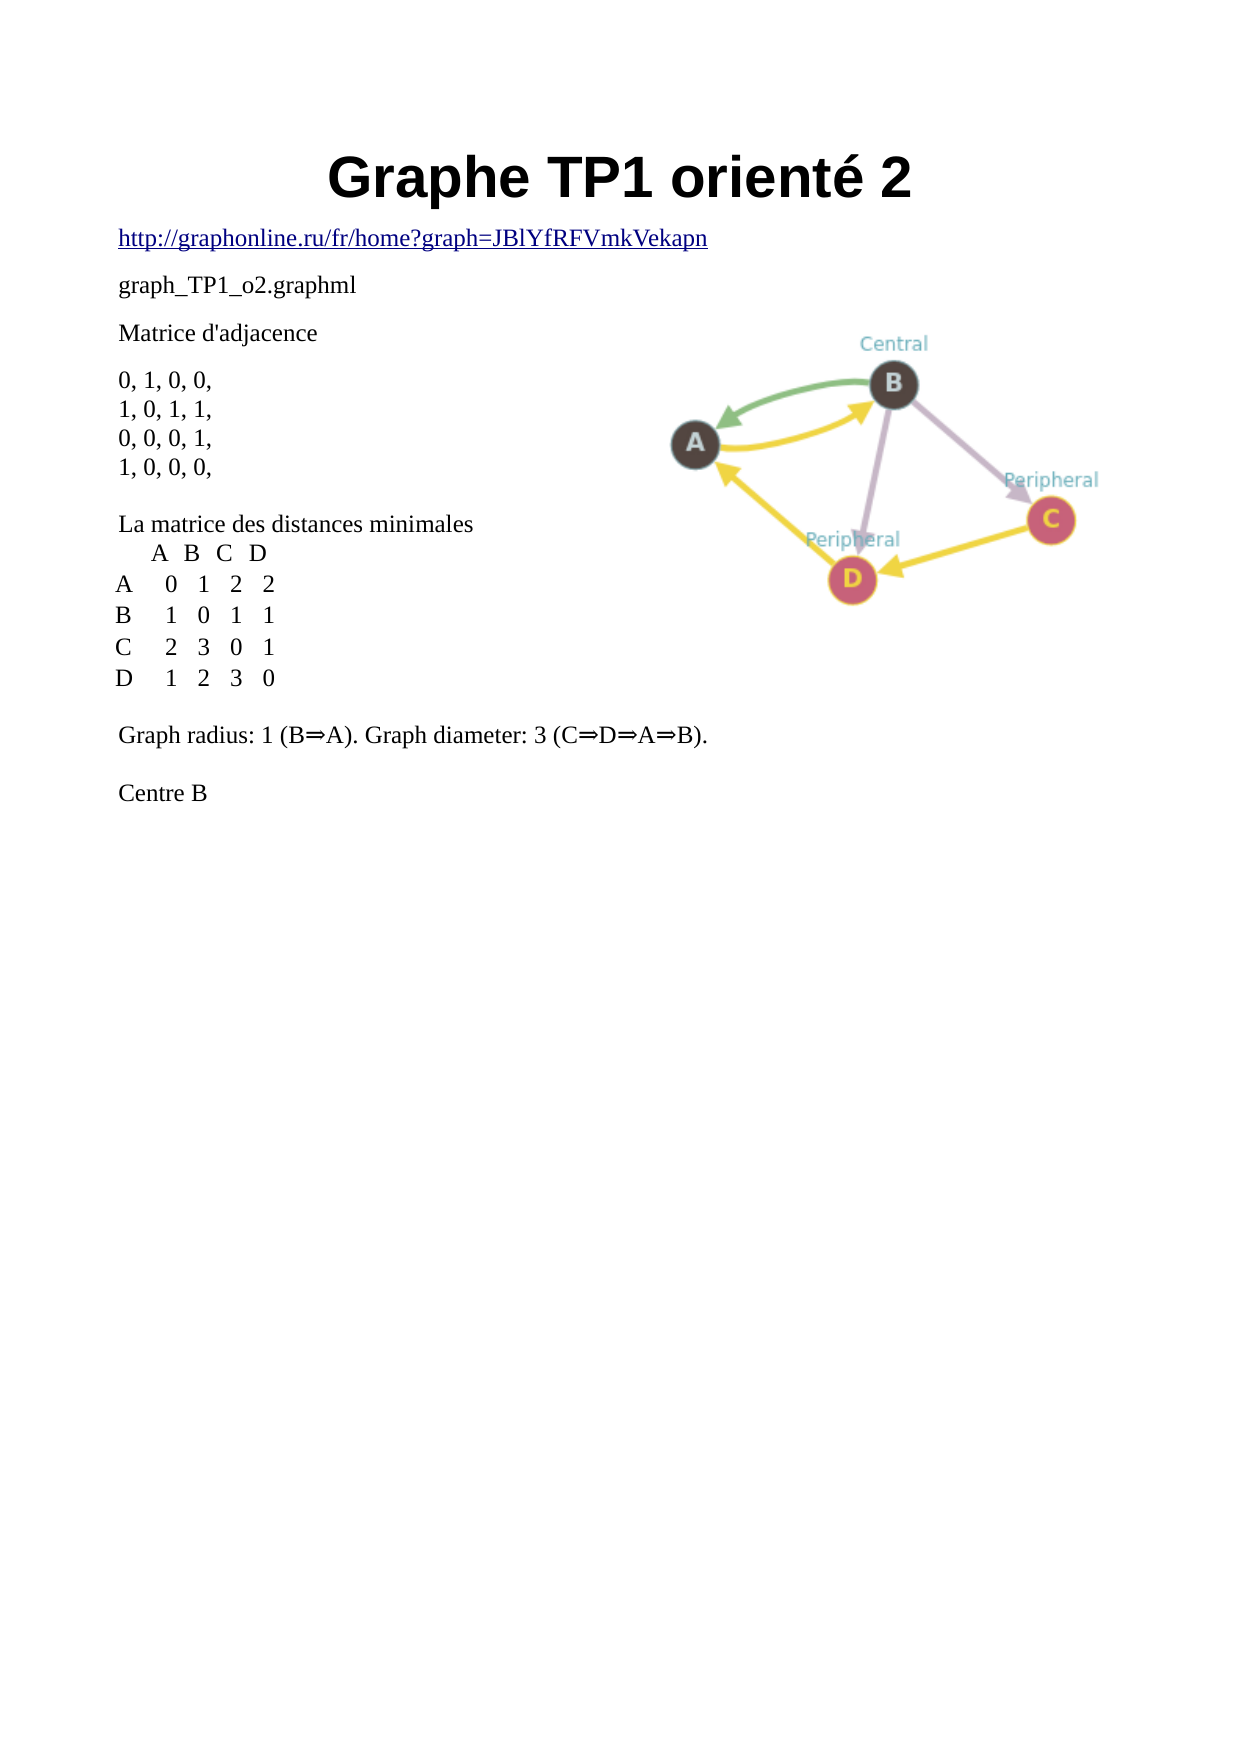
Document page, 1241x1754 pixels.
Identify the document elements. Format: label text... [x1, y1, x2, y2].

table_cell 2 [245, 567, 278, 598]
table_cell 1 [180, 567, 213, 598]
table_cell 2 [180, 661, 213, 692]
text [1103, 423, 1122, 452]
table_cell 1 [245, 598, 278, 629]
table_cell 2 [148, 629, 180, 661]
table_cell 0 [213, 629, 245, 661]
table_header D [245, 538, 278, 567]
table_cell D [112, 661, 147, 692]
table_cell C [112, 629, 147, 661]
table_cell A [112, 567, 147, 598]
table_cell 0 [148, 567, 180, 598]
table_cell 3 [213, 661, 245, 692]
table_cell 0 [245, 661, 278, 692]
text [1103, 318, 1122, 347]
table_cell 2 [213, 567, 245, 598]
text 1, 0, 0, 0, [118, 452, 643, 481]
table_header B [180, 538, 213, 567]
table_cell 0 [180, 598, 213, 629]
text 0, 0, 0, 1, [118, 423, 643, 452]
table_cell 3 [180, 629, 213, 661]
text graph_TP1_o2.graphml [118, 270, 1122, 299]
title Graphe TP1 orienté 2 [118, 143, 1122, 210]
table_header A [148, 538, 180, 567]
text [1103, 452, 1122, 481]
table_cell 1 [245, 629, 278, 661]
table_cell 1 [148, 598, 180, 629]
table_header C [213, 538, 245, 567]
text 0, 1, 0, 0, [118, 366, 643, 394]
text [1103, 366, 1122, 394]
text Matrice d'adjacence [118, 318, 643, 347]
table_cell 1 [213, 598, 245, 629]
text La matrice des distances minimales [118, 509, 643, 538]
text [1103, 394, 1122, 423]
picture [643, 315, 1103, 650]
table_cell B [112, 598, 147, 629]
text http://graphonline.ru/fr/home?graph=JBlYfRFVmkVekapn [118, 223, 1122, 251]
text Graph radius: 1 (B⇒A). Graph diameter: 3 (C⇒D⇒A⇒B). [118, 721, 1122, 749]
text Centre B [118, 778, 1122, 807]
text 1, 0, 1, 1, [118, 394, 643, 423]
table_cell 1 [148, 661, 180, 692]
table_header [112, 538, 147, 567]
